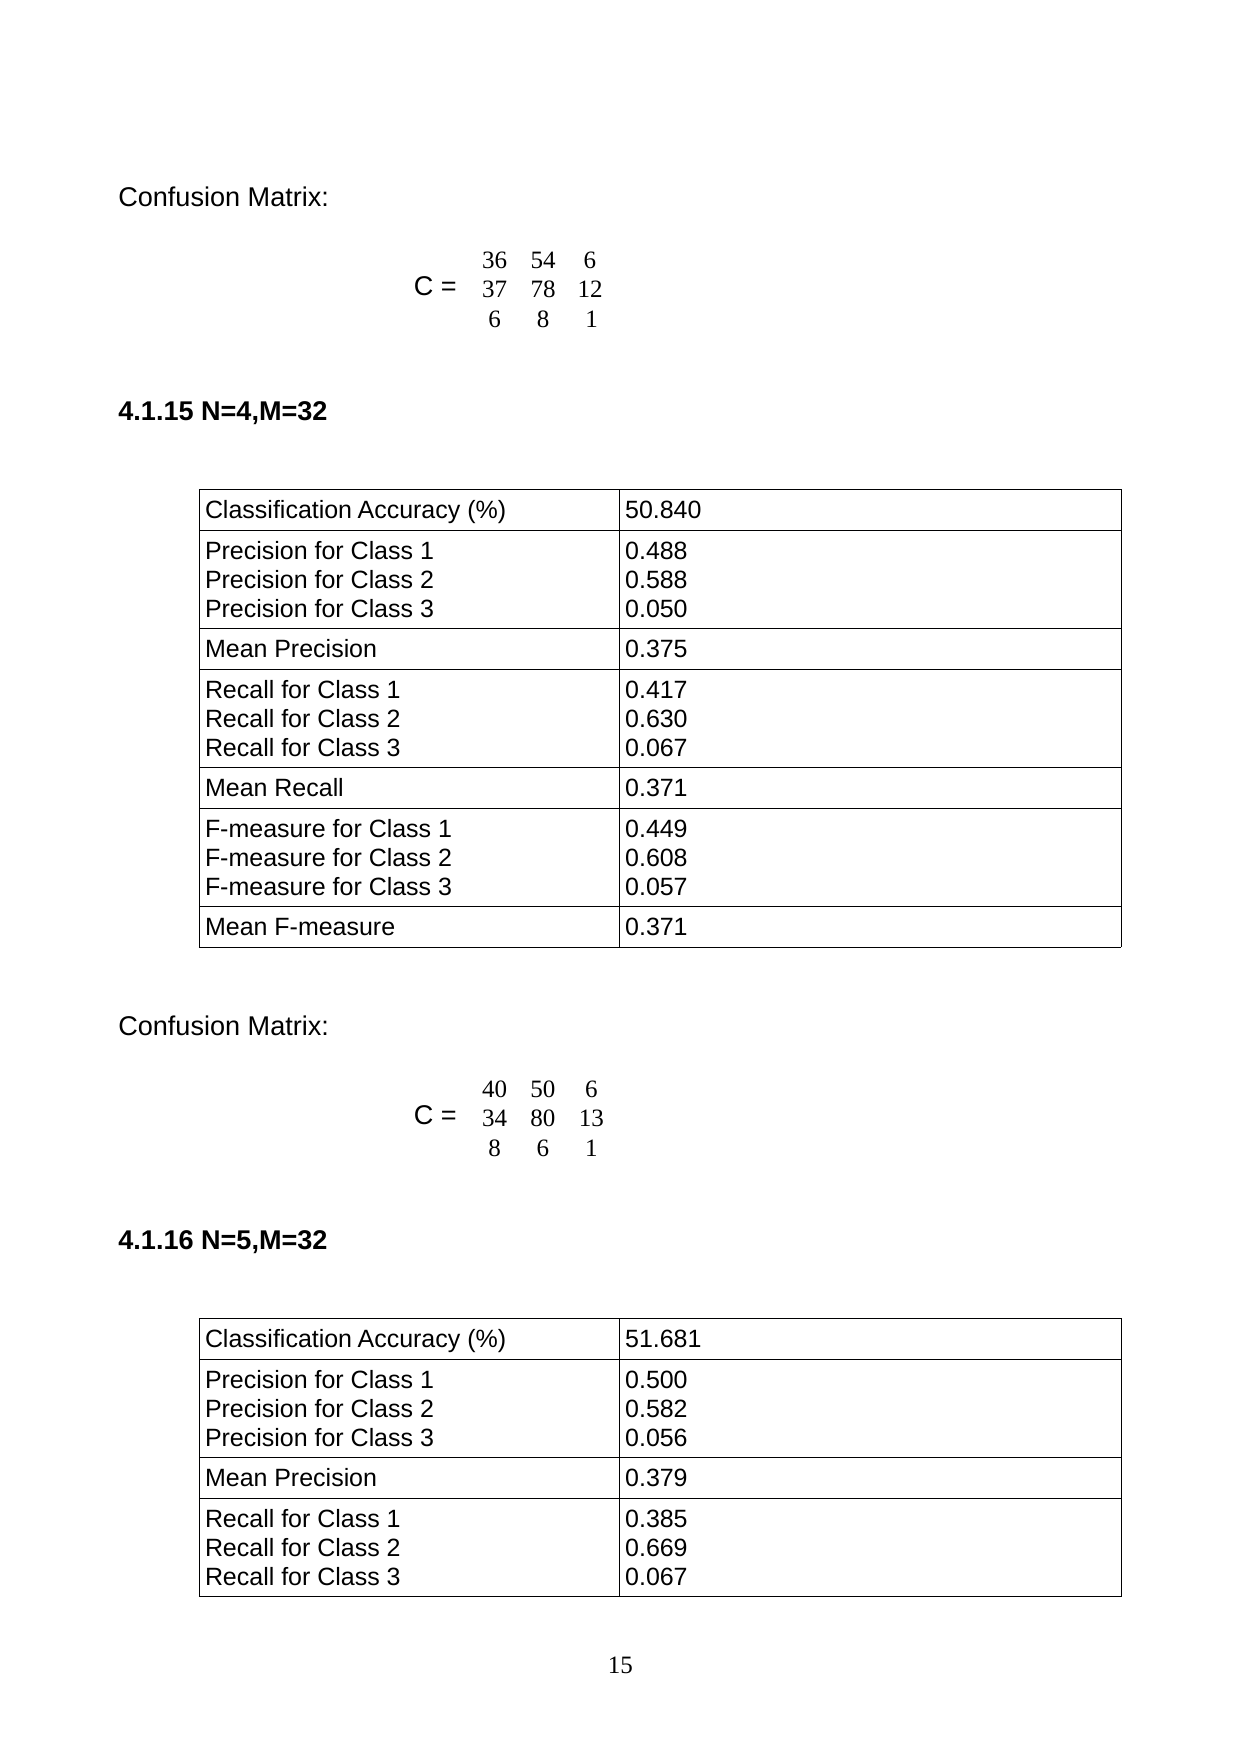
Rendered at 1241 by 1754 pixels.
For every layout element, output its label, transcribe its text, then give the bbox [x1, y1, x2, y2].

table_cell 0.385 0.669 0.067 [620, 1499, 1121, 1596]
table_cell Mean Precision [200, 629, 619, 669]
table_cell F-measure for Class 1 F-measure for Class 2 F-measure for Class 3 [200, 809, 619, 906]
table_cell Precision for Class 1 Precision for Class 2 Precision for Class 3 [200, 531, 619, 628]
text 4.1.15 N=4,M=32 [118, 395, 1122, 427]
table_cell 0.371 [620, 907, 1121, 947]
table_header Classification Accuracy (%) [200, 1319, 619, 1359]
table_cell 0.449 0.608 0.057 [620, 809, 1121, 906]
text C = [118, 1072, 1122, 1162]
table_cell 0.379 [620, 1458, 1121, 1498]
text 4.1.16 N=5,M=32 [118, 1224, 1122, 1256]
table_cell 0.500 0.582 0.056 [620, 1360, 1121, 1457]
text Confusion Matrix: [118, 1010, 1122, 1041]
table_cell Precision for Class 1 Precision for Class 2 Precision for Class 3 [200, 1360, 619, 1457]
table_cell 0.375 [620, 629, 1121, 669]
text C = [118, 243, 1122, 333]
table_header 51.681 [620, 1319, 1121, 1359]
table_header Classification Accuracy (%) [200, 490, 619, 530]
table_cell Mean Recall [200, 768, 619, 808]
table_cell 0.417 0.630 0.067 [620, 670, 1121, 767]
table_cell 0.488 0.588 0.050 [620, 531, 1121, 628]
table_cell Recall for Class 1 Recall for Class 2 Recall for Class 3 [200, 1499, 619, 1596]
table_header 50.840 [620, 490, 1121, 530]
text Confusion Matrix: [118, 181, 1122, 212]
table_cell Recall for Class 1 Recall for Class 2 Recall for Class 3 [200, 670, 619, 767]
table_cell Mean F-measure [200, 907, 619, 947]
table_cell Mean Precision [200, 1458, 619, 1498]
table_cell 0.371 [620, 768, 1121, 808]
